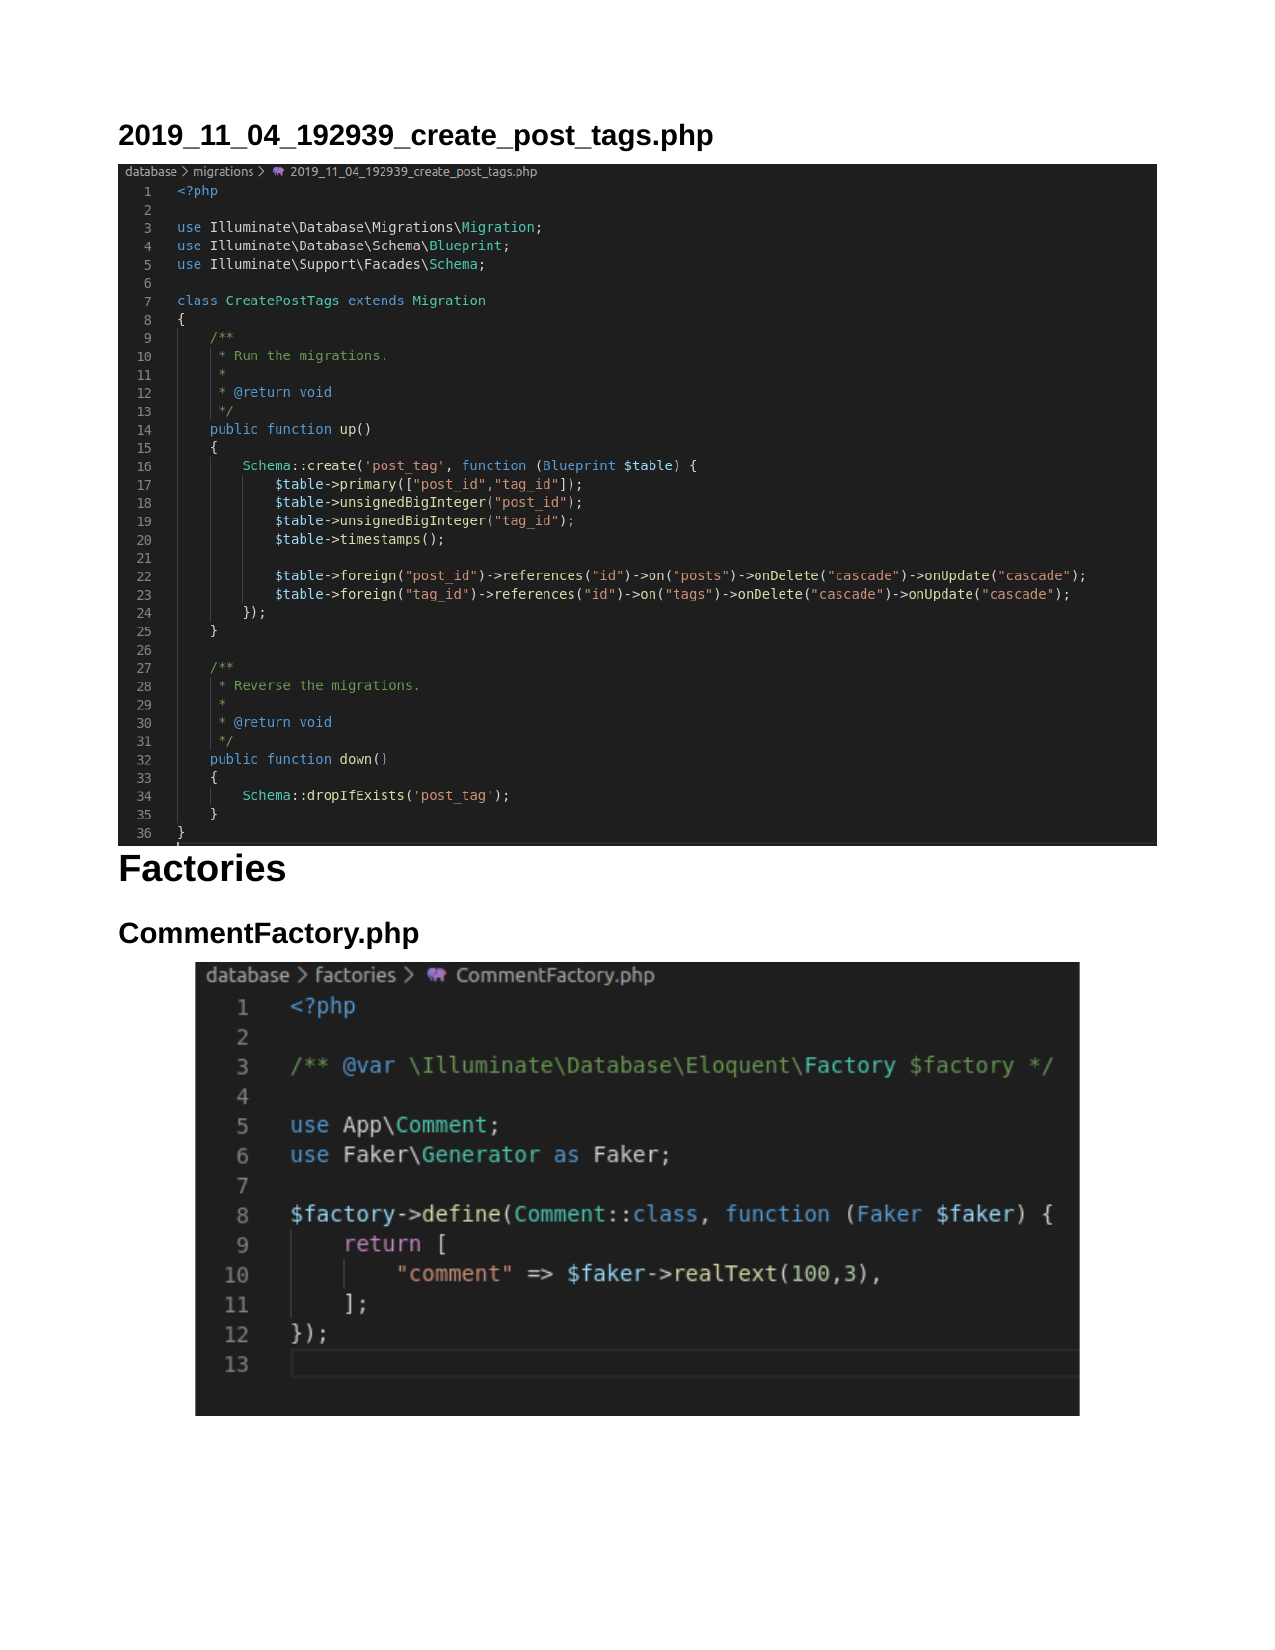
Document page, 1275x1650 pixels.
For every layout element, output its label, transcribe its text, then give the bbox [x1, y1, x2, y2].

subtitle Factories [118, 846, 1157, 889]
picture [118, 164, 1157, 846]
picture [195, 962, 1080, 1416]
subtitle 2019_11_04_192939_create_post_tags.php [118, 118, 1157, 152]
subtitle CommentFactory.php [118, 916, 1157, 950]
